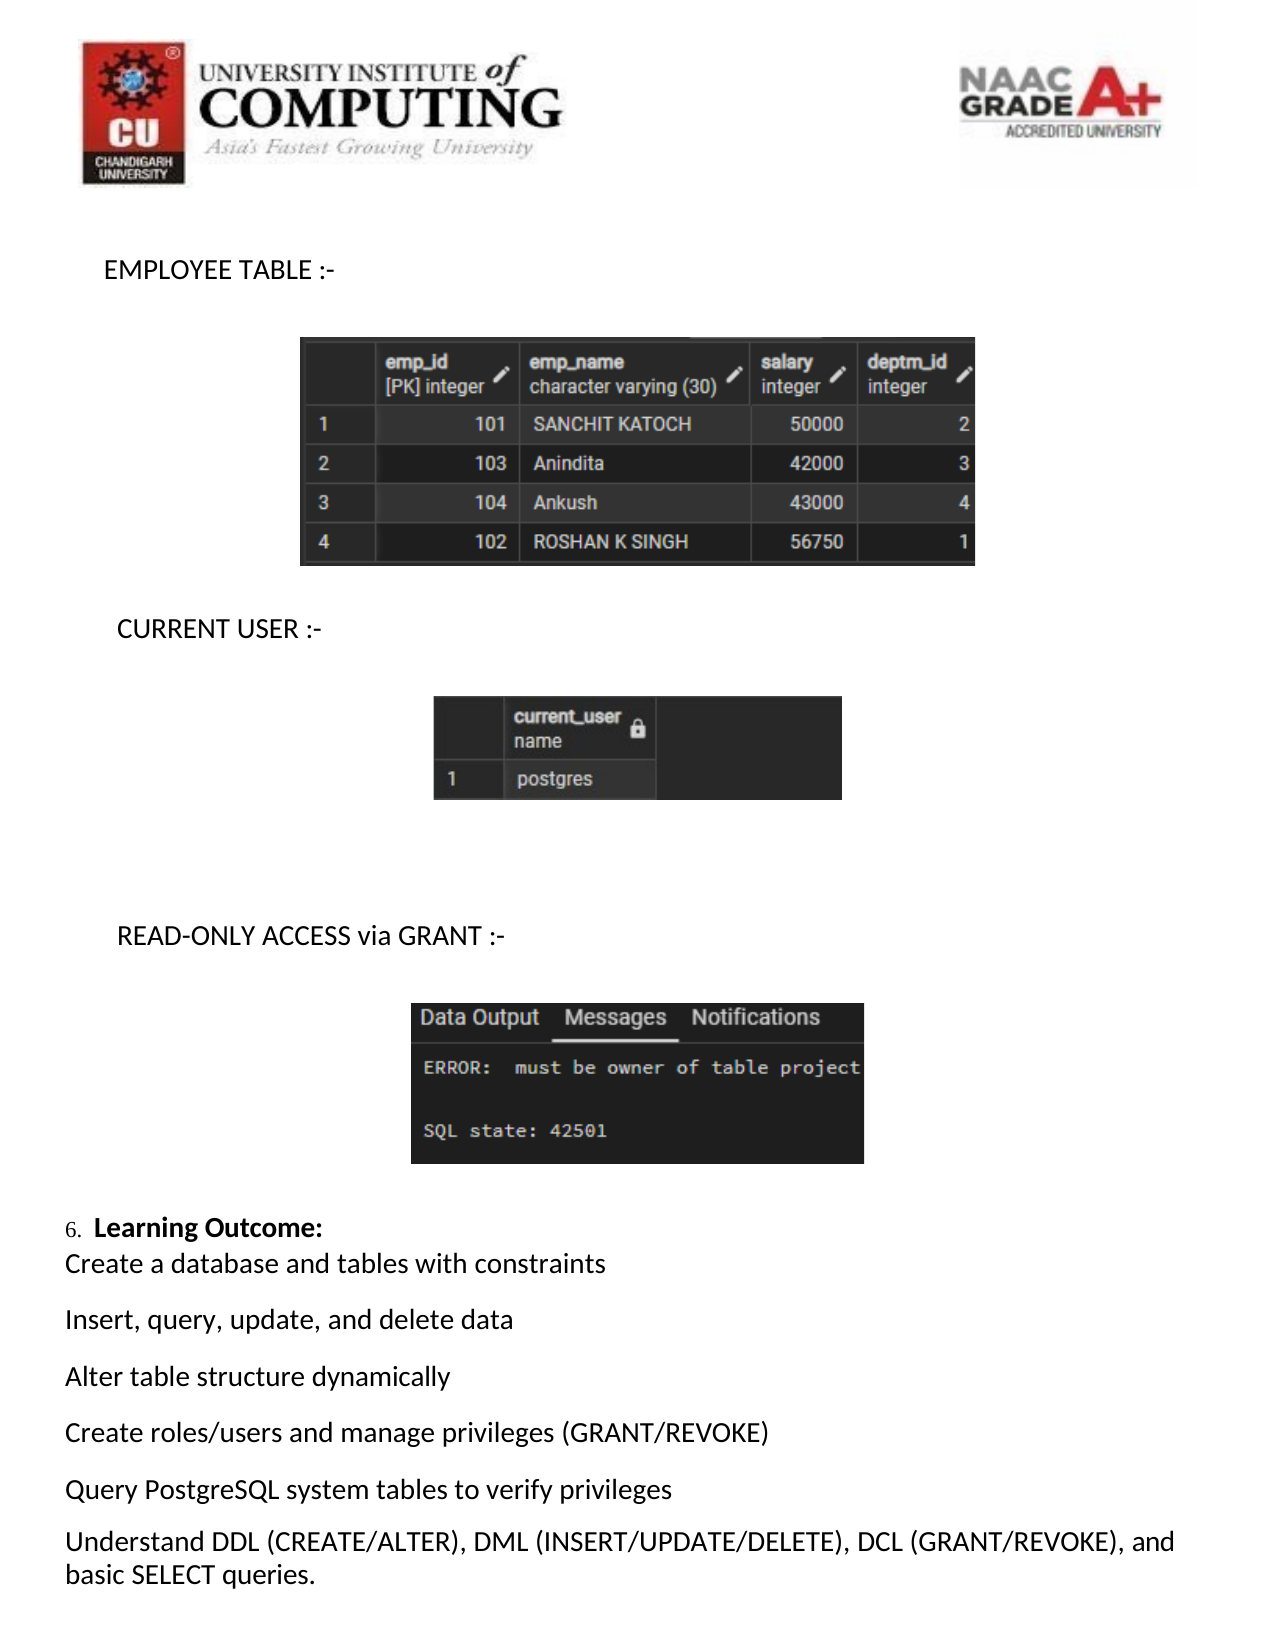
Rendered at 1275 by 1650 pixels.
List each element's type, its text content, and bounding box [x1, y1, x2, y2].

text Alter table structure dynamically [65, 1358, 1237, 1393]
text EMPLOYEE TABLE :- [104, 251, 1237, 287]
picture [78, 39, 567, 188]
picture [433, 696, 842, 800]
text Create a database and tables with constraints Insert, query, update, and delete data [65, 1245, 675, 1337]
text READ-ONLY ACCESS via GRANT :- [117, 917, 1237, 953]
picture [958, 0, 1198, 188]
text Create roles/users and manage privileges (GRANT/REVOKE) Query PostgreSQL system tables to verify privileges [65, 1414, 836, 1506]
picture [411, 1003, 865, 1164]
text basic SELECT queries. [65, 1558, 1237, 1591]
text Understand DDL (CREATE/ALTER), DML (INSERT/UPDATE/DELETE), DCL (GRANT/REVOKE), and [65, 1527, 1237, 1558]
text CURRENT USER :- [117, 610, 1237, 645]
picture [300, 337, 976, 566]
list Learning Outcome: [65, 1209, 1237, 1245]
